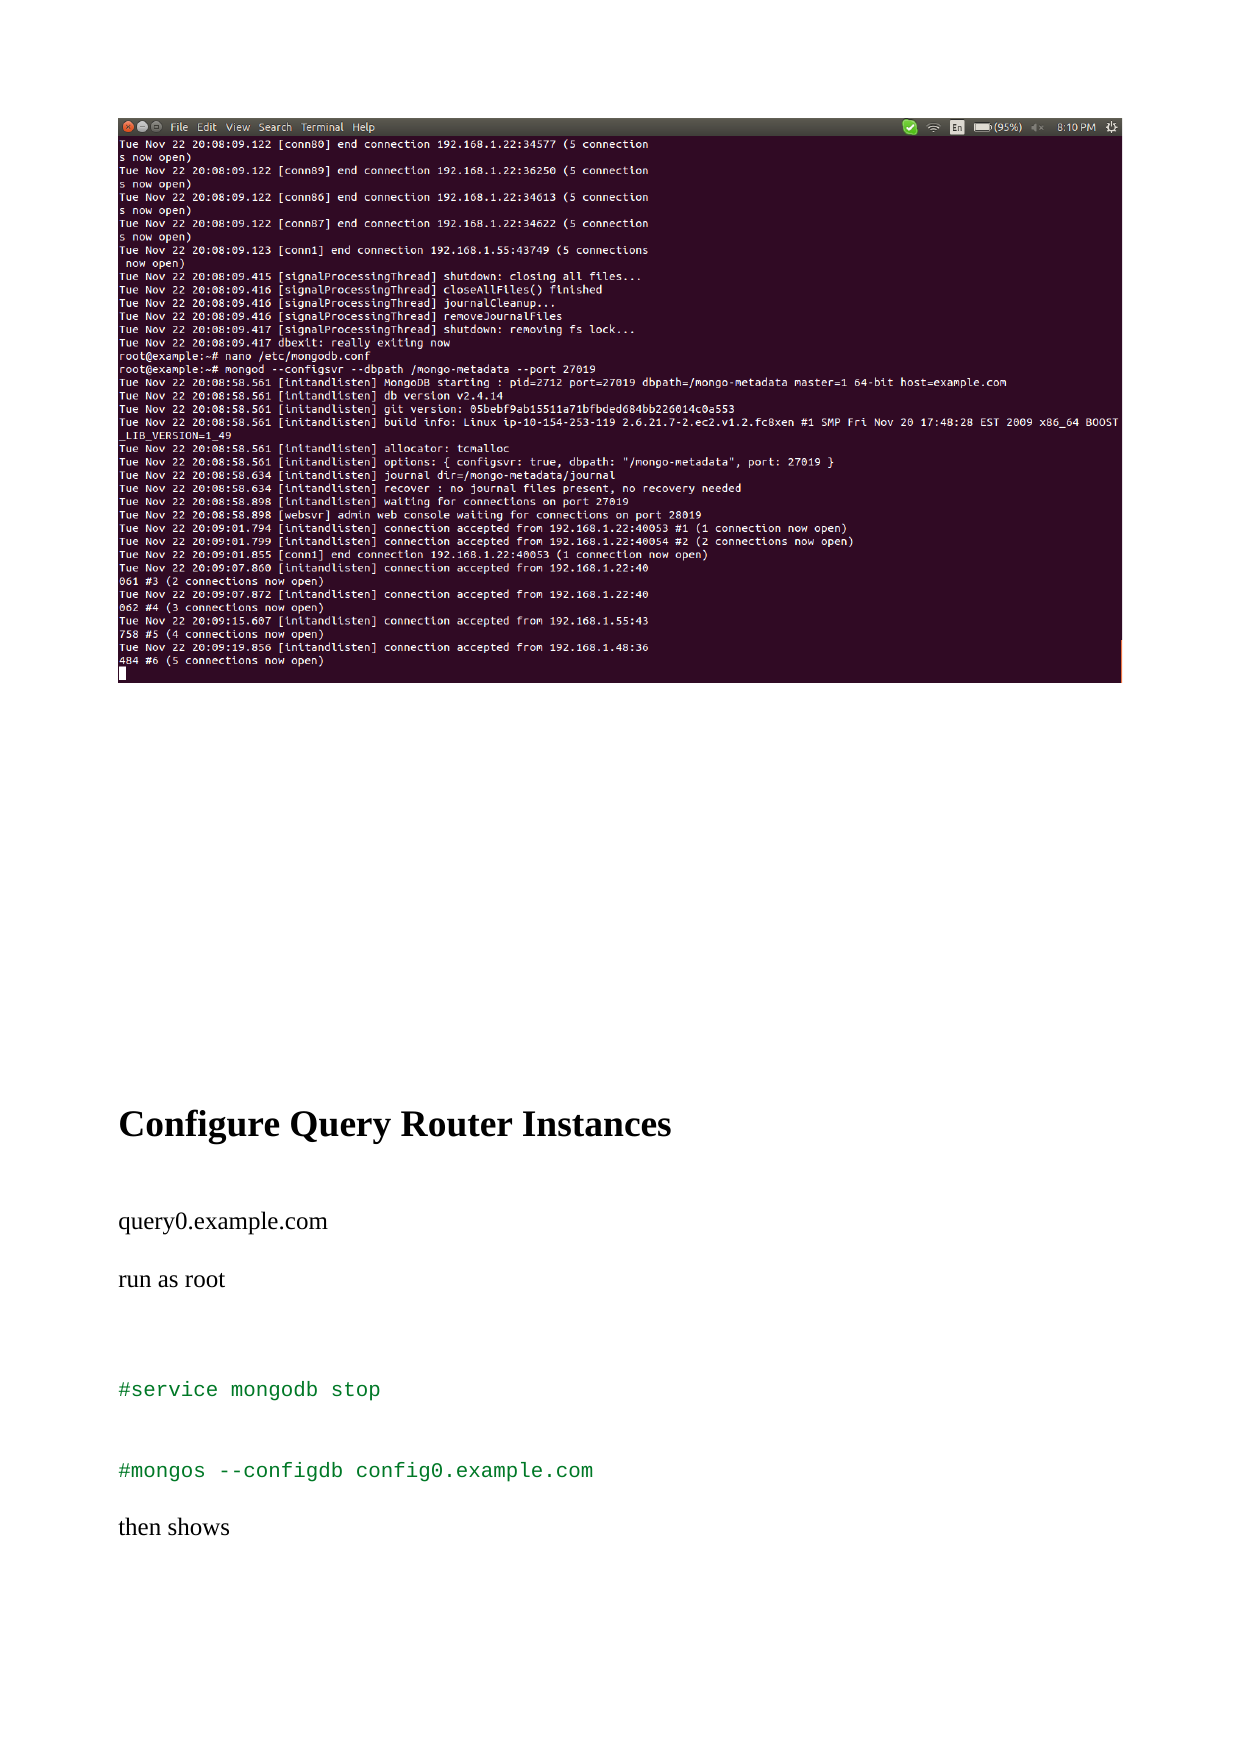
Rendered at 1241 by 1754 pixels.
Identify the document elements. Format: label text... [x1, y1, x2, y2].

text then shows [118, 1512, 1122, 1541]
text #service mongodb stop [118, 1379, 1122, 1402]
text query0.example.com [118, 1206, 1122, 1235]
text #mongos --configdb config0.example.com [118, 1460, 1122, 1483]
subtitle Configure Query Router Instances [118, 1102, 1122, 1145]
text run as root [118, 1264, 1122, 1292]
picture [118, 118, 1123, 683]
